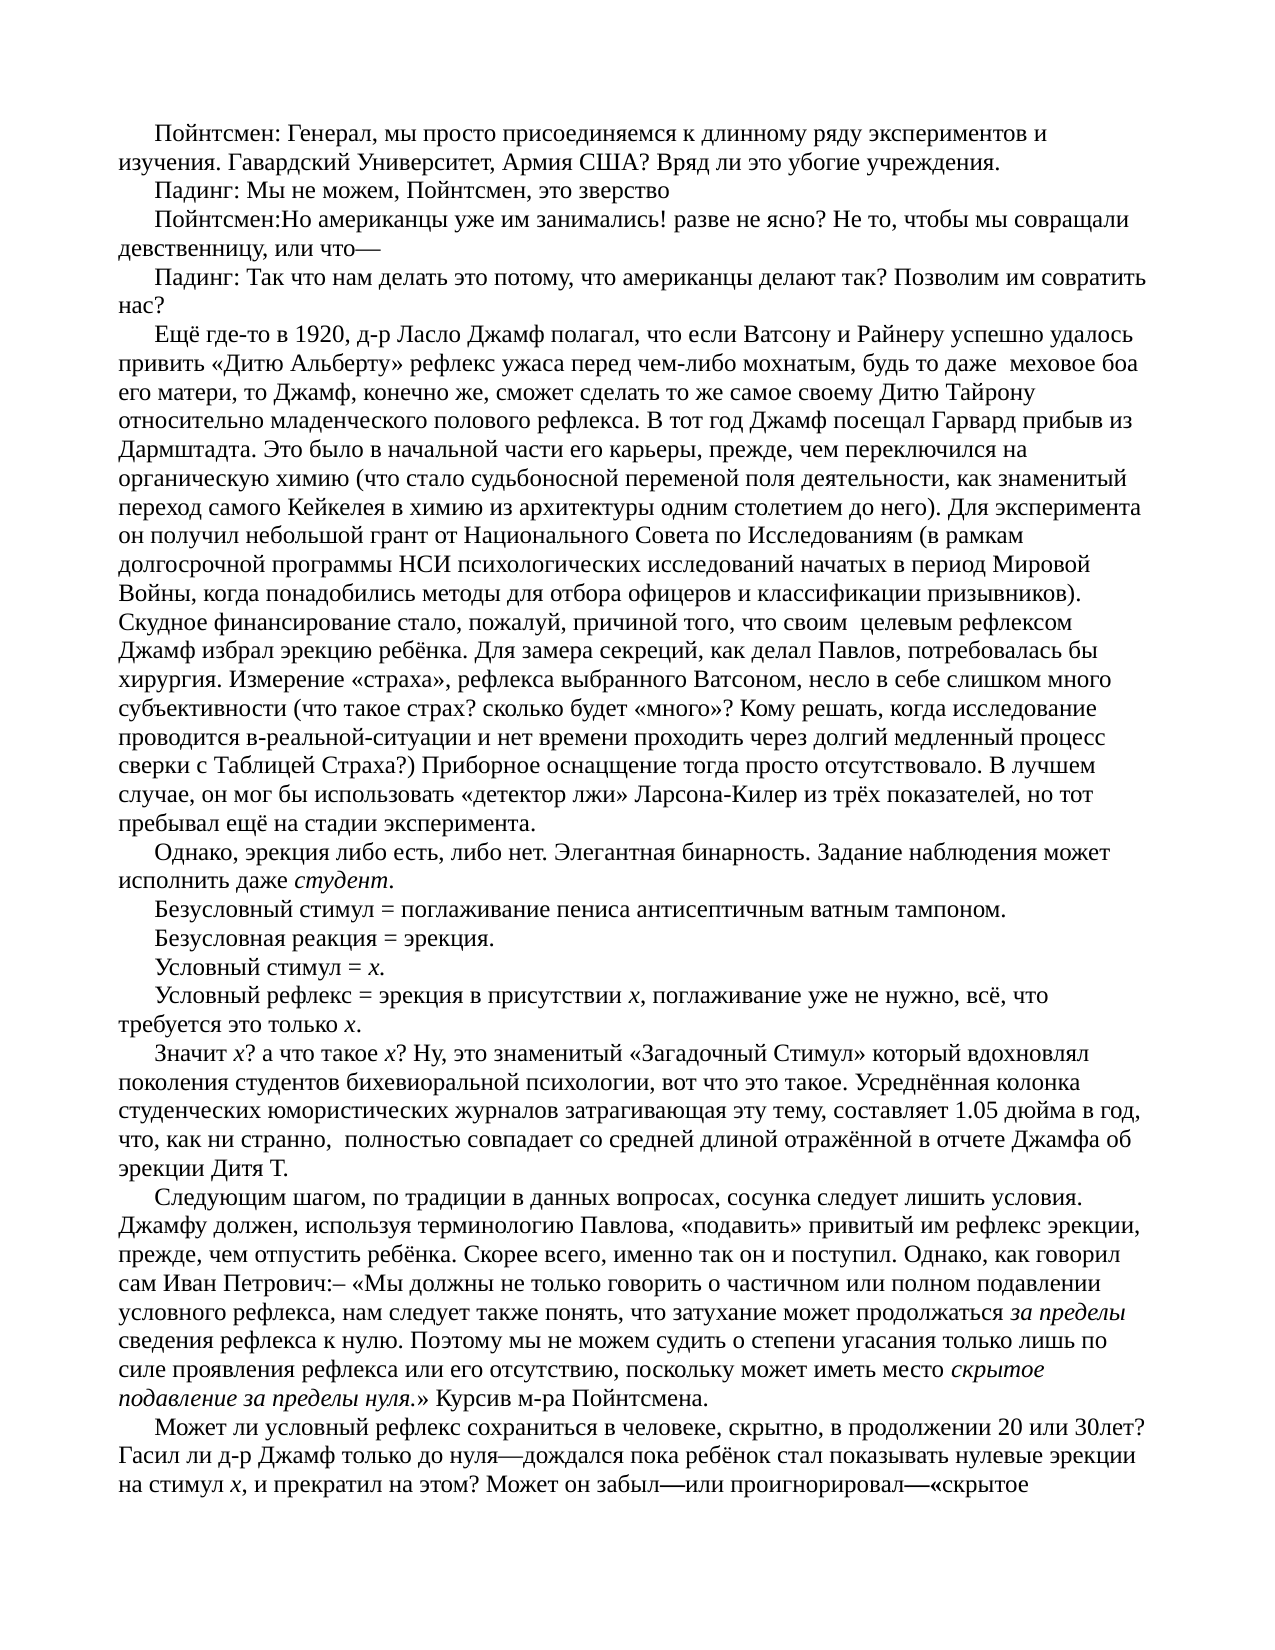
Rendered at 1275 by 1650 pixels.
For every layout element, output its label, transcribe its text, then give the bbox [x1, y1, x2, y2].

text Следующим шагом, по традиции в данных вопросах, сосунка следует лишить условия. Джамфу должен, используя терминологию Павлова, «подавить» привитый им рефлекс эрекции, прежде, чем отпустить ребёнка. Скорее всего, именно так он и поступил. Однако, как говорил сам Иван Петрович:– «Мы должны не только говорить о частичном или полном подавлении условного рефлекса, нам следует также понять, что затухание может продолжаться за пределы сведения рефлекса к нулю. Поэтому мы не можем судить о степени угасания только лишь по силе проявления рефлекса или его отсутствию, поскольку может иметь место скрытое подавление за пределы нуля.» Курсив м-ра Пойнтсмена. [118, 1182, 1157, 1412]
text Падинг: Так что нам делать это потому, что американцы делают так? Позволим им совратить нас? [118, 262, 1157, 319]
text Падинг: Мы не можем, Пойнтсмен, это зверство [118, 176, 1157, 204]
text Может ли условный рефлекс сохраниться в человеке, скрытно, в продолжении 20 или 30лет? Гасил ли д-р Джамф только до нуля—дождался пока ребёнок стал показывать нулевые эрекции на стимул х, и прекратил на этом? Может он забыл—или проигнорировал—«скрытое [118, 1412, 1157, 1498]
text Пойнтсмен: Генерал, мы просто присоединяемся к длинному ряду экспериментов и изучения. Гавардский Университет, Армия США? Вряд ли это убогие учреждения. [118, 118, 1157, 176]
text Безусловная реакция = эрекция. [118, 923, 1157, 952]
text Ещё где-то в 1920, д-р Ласло Джамф полагал, что если Ватсону и Райнеру успешно удалось привить «Дитю Альберту» рефлекс ужаса перед чем-либо мохнатым, будь то даже меховое боа его матери, то Джамф, конечно же, сможет сделать то же самое своему Дитю Тайрону относительно младенческого полового рефлекса. В тот год Джамф посещал Гарвард прибыв из Дармштадта. Это было в начальной части его карьеры, прежде, чем переключился на органическую химию (что стало судьбоносной переменой поля деятельности, как знаменитый переход самого Кейкелея в химию из архитектуры одним столетием до него). Для эксперимента он получил небольшой грант от Национального Совета по Исследованиям (в рамкам долгосрочной программы НСИ психологических исследований начатых в период Мировой Войны, когда понадобились методы для отбора офицеров и классификации призывников). Скудное финансирование стало, пожалуй, причиной того, что своим целевым рефлексом Джамф избрал эрекцию ребёнка. Для замера секреций, как делал Павлов, потребовалась бы хирургия. Измерение «страха», рефлекса выбранного Ватсоном, несло в себе слишком много субъективности (что такое страх? сколько будет «много»? Кому решать, когда исследование проводится в-реальной-ситуации и нет времени проходить через долгий медленный процесс сверки с Таблицей Страха?) Приборное оснацщение тогда просто отсутствовало. В лучшем случае, он мог бы использовать «детектор лжи» Ларсона-Килер из трёх показателей, но тот пребывал ещё на стадии эксперимента. [118, 319, 1157, 837]
text Значит х? а что такое х? Ну, это знаменитый «Загадочный Стимул» который вдохновлял поколения студентов бихевиоральной психологии, вот что это такое. Усреднённая колонка студенческих юмористических журналов затрагивающая эту тему, составляет 1.05 дюйма в год, что, как ни странно, полностью совпадает со средней длиной отражённой в отчете Джамфа об эрекции Дитя Т. [118, 1038, 1157, 1182]
text Однако, эрекция либо есть, либо нет. Элегантная бинарность. Задание наблюдения может исполнить даже студент. [118, 837, 1157, 894]
text Условный рефлекс = эрекция в присутствии х, поглаживание уже не нужно, всё, что требуется это только х. [118, 981, 1157, 1038]
text Пойнтсмен:Но американцы уже им занимались! разве не ясно? Не то, чтобы мы совращали девственницу, или что— [118, 204, 1157, 262]
text Безусловный стимул = поглаживание пениса антисептичным ватным тампоном. [118, 894, 1157, 923]
text Условный стимул = х. [118, 952, 1157, 981]
